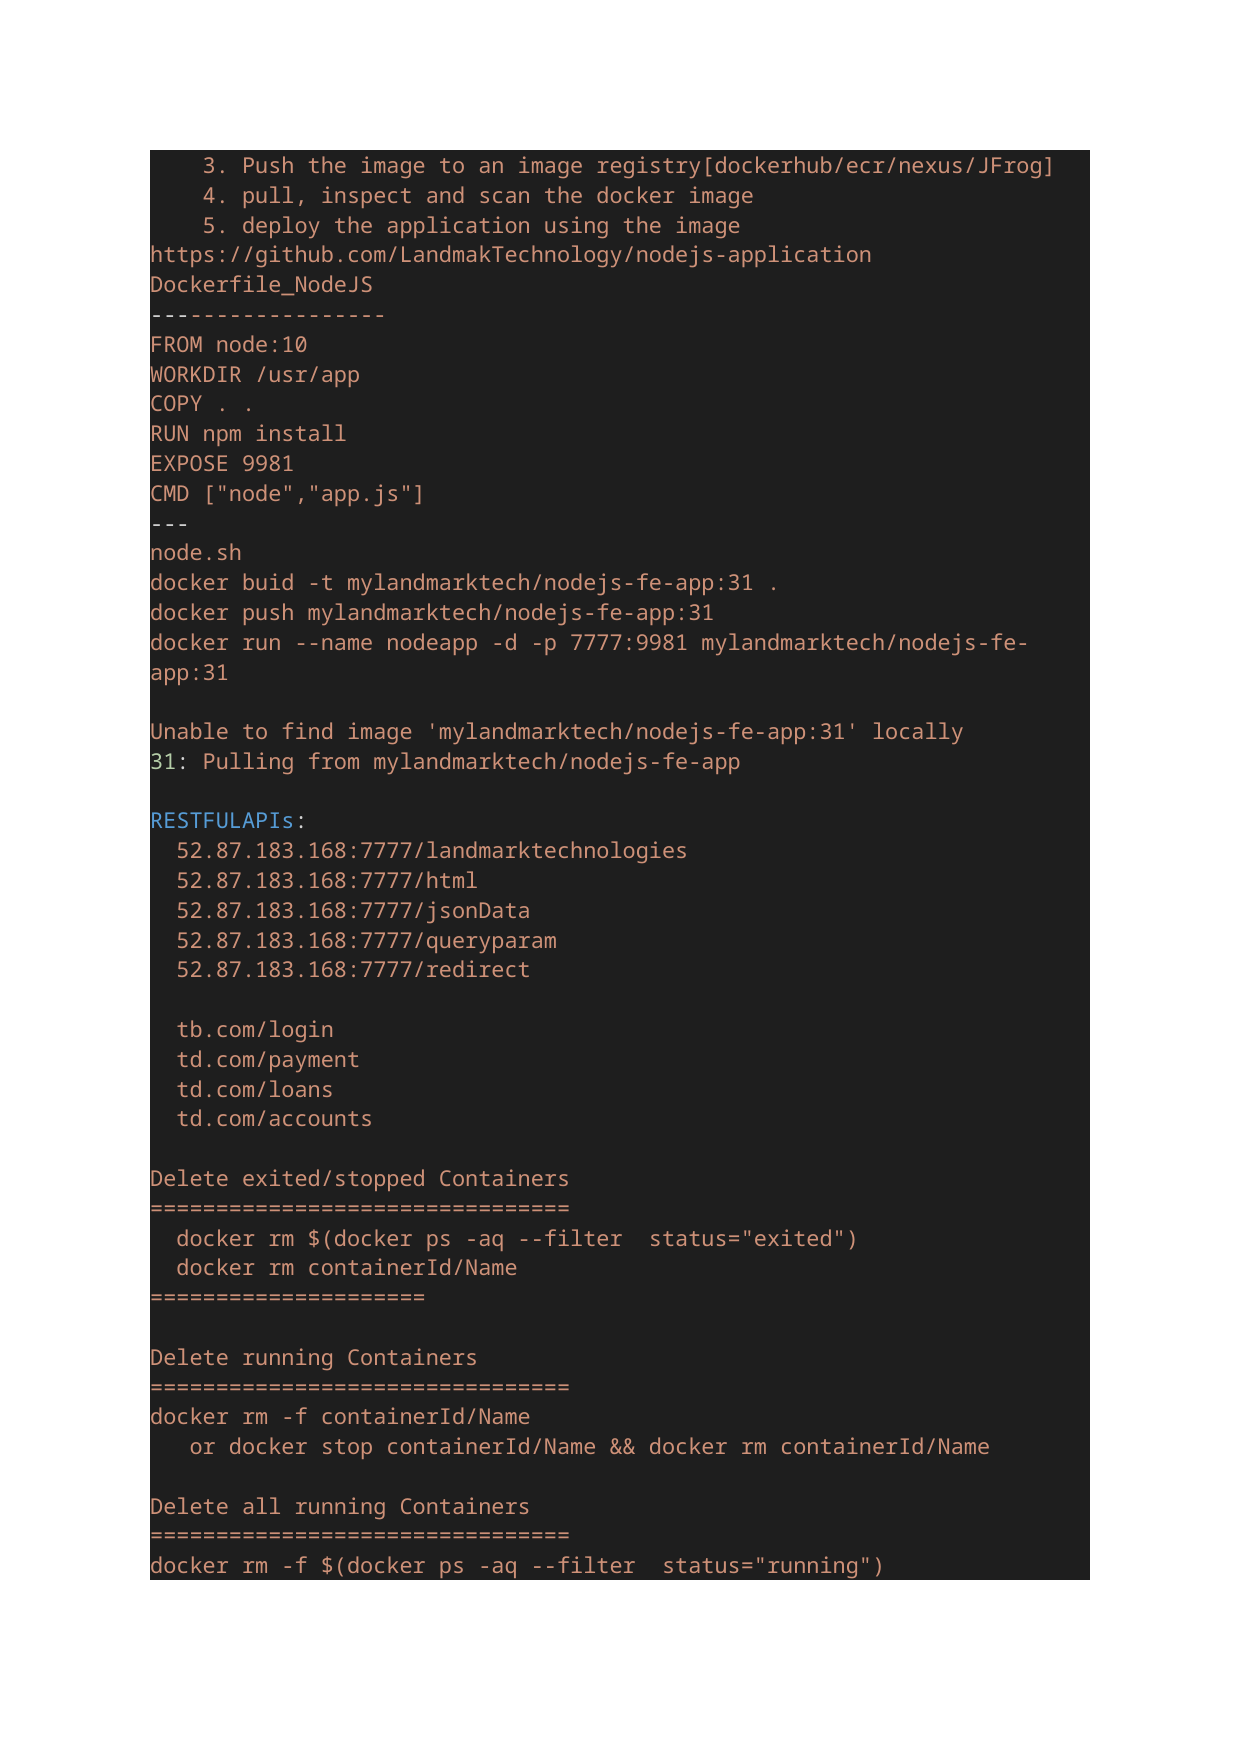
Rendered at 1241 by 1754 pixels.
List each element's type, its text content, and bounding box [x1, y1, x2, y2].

text ================================ [150, 1520, 1090, 1550]
text ------------------ [150, 299, 1090, 329]
text RESTFULAPIs: [150, 805, 1090, 835]
text 3. Push the image to an image registry[dockerhub/ecr/nexus/JFrog] [150, 150, 1090, 180]
text Unable to find image 'mylandmarktech/nodejs-fe-app:31' locally [150, 716, 1090, 746]
text RUN npm install [150, 418, 1090, 448]
text Delete exited/stopped Containers [150, 1163, 1090, 1193]
text node.sh [150, 537, 1090, 567]
text td.com/payment [150, 1044, 1090, 1073]
text docker run --name nodeapp -d -p 7777:9981 mylandmarktech/nodejs-fe-app:31 [150, 627, 1090, 686]
text ================================ [150, 1371, 1090, 1401]
text Dockerfile_NodeJS [150, 269, 1090, 299]
text WORKDIR /usr/app [150, 358, 1090, 388]
text CMD ["node","app.js"] [150, 478, 1090, 507]
text 52.87.183.168:7777/html [150, 865, 1090, 895]
text docker buid -t mylandmarktech/nodejs-fe-app:31 . [150, 567, 1090, 597]
text 4. pull, inspect and scan the docker image [150, 180, 1090, 209]
text 52.87.183.168:7777/jsonData [150, 895, 1090, 924]
text ================================ [150, 1193, 1090, 1222]
text https://github.com/LandmakTechnology/nodejs-application [150, 239, 1090, 269]
text docker rm -f $(docker ps -aq --filter status="running") [150, 1550, 1090, 1580]
text 52.87.183.168:7777/queryparam [150, 924, 1090, 954]
text or docker stop containerId/Name && docker rm containerId/Name [150, 1431, 1090, 1461]
text EXPOSE 9981 [150, 448, 1090, 478]
text td.com/loans [150, 1073, 1090, 1103]
text 52.87.183.168:7777/redirect [150, 954, 1090, 984]
text Delete all running Containers [150, 1491, 1090, 1520]
text ===================== [150, 1282, 1090, 1312]
text FROM node:10 [150, 329, 1090, 358]
text docker rm $(docker ps -aq --filter status="exited") [150, 1222, 1090, 1252]
text 31: Pulling from mylandmarktech/nodejs-fe-app [150, 746, 1090, 776]
text docker push mylandmarktech/nodejs-fe-app:31 [150, 597, 1090, 627]
text tb.com/login [150, 1014, 1090, 1044]
text COPY . . [150, 388, 1090, 418]
text docker rm containerId/Name [150, 1252, 1090, 1282]
text docker rm -f containerId/Name [150, 1401, 1090, 1431]
text 52.87.183.168:7777/landmarktechnologies [150, 835, 1090, 865]
text Delete running Containers [150, 1342, 1090, 1371]
text td.com/accounts [150, 1103, 1090, 1133]
text 5. deploy the application using the image [150, 209, 1090, 239]
text --- [150, 507, 1090, 537]
